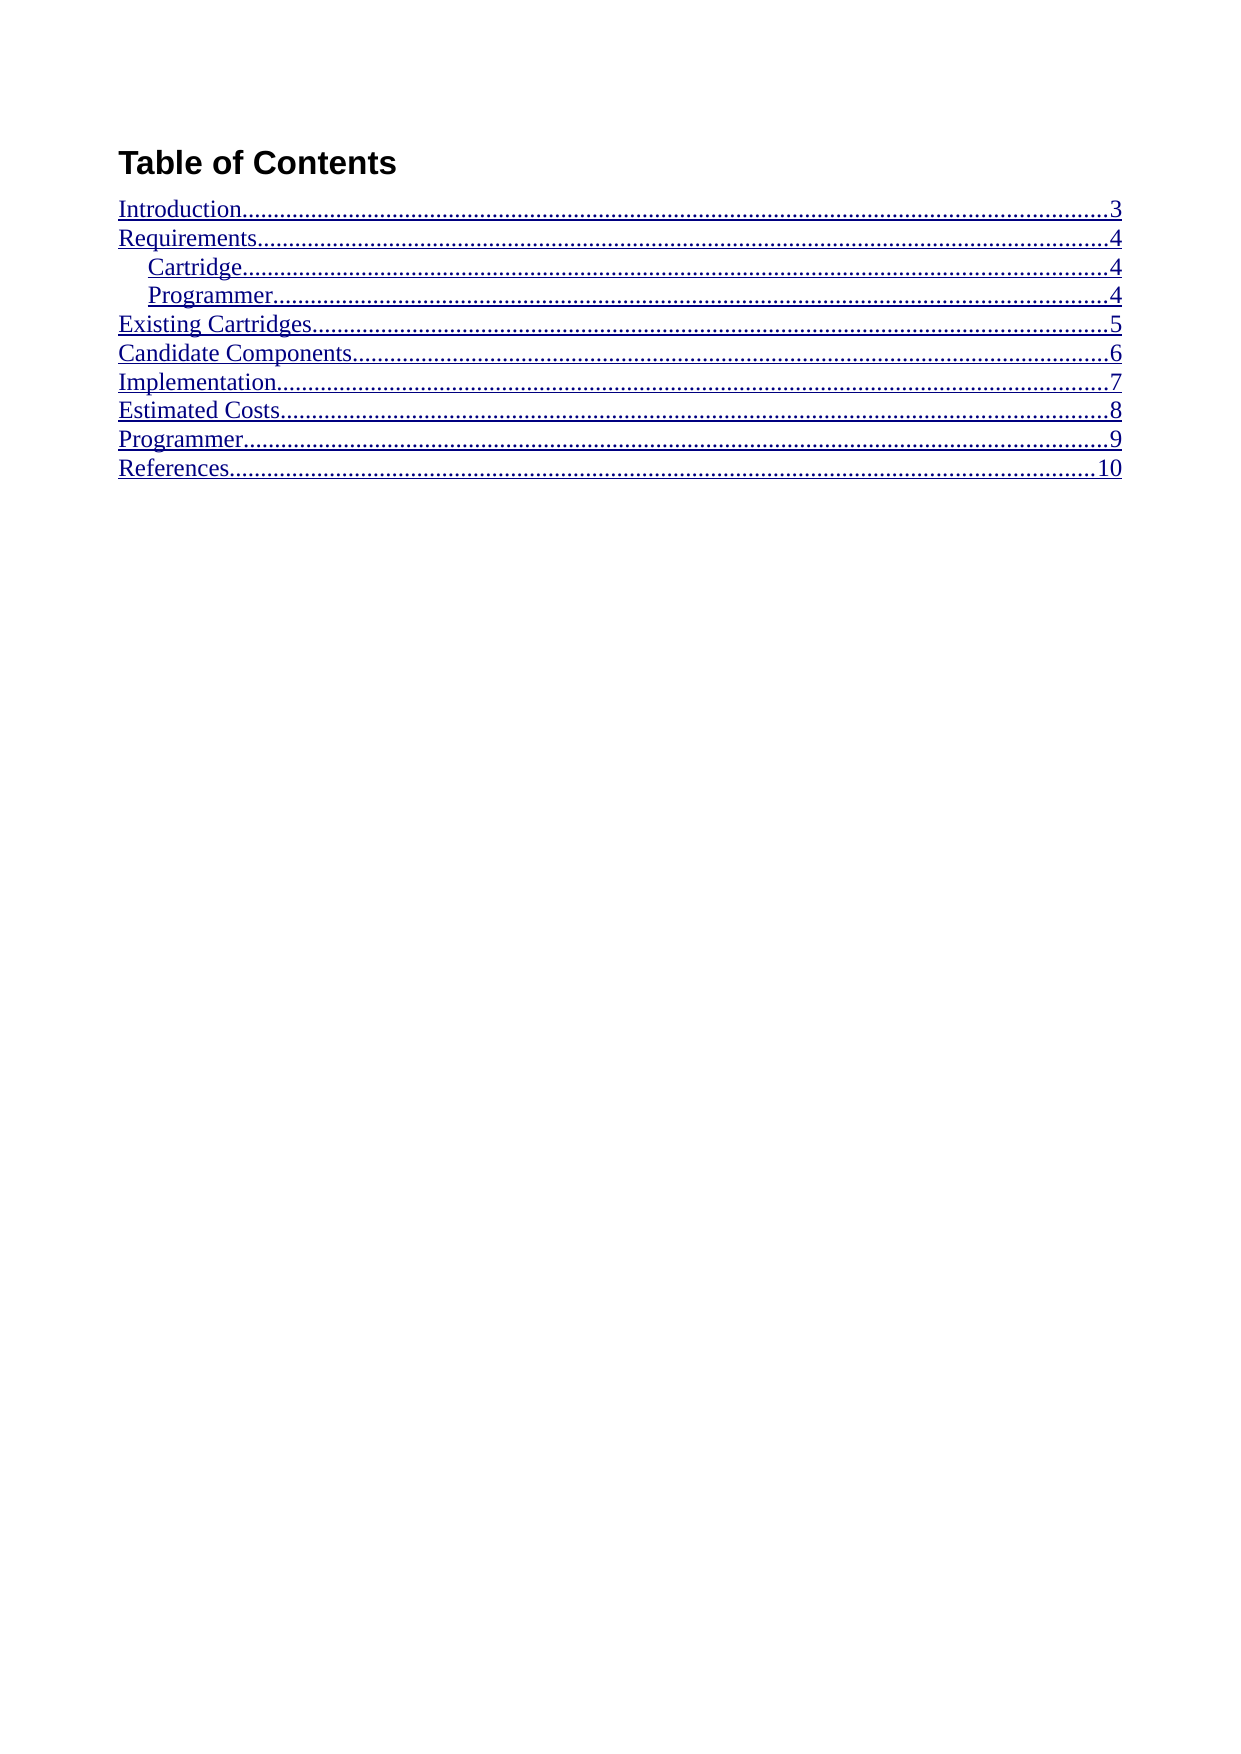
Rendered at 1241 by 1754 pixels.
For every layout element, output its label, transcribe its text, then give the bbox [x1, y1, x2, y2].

text Requirements 4 [118, 223, 1122, 248]
text Introduction 3 [118, 194, 1122, 219]
text Estimated Costs 8 [118, 395, 1122, 420]
subtitle Table of Contents [118, 143, 1122, 182]
text Implementation 7 [118, 367, 1122, 392]
text Programmer 4 [148, 280, 1122, 305]
text Programmer 9 [118, 424, 1122, 449]
text Existing Cartridges 5 [118, 309, 1122, 334]
text Candidate Components 6 [118, 338, 1122, 363]
text Cartridge 4 [148, 252, 1122, 277]
text References 10 [118, 453, 1122, 478]
